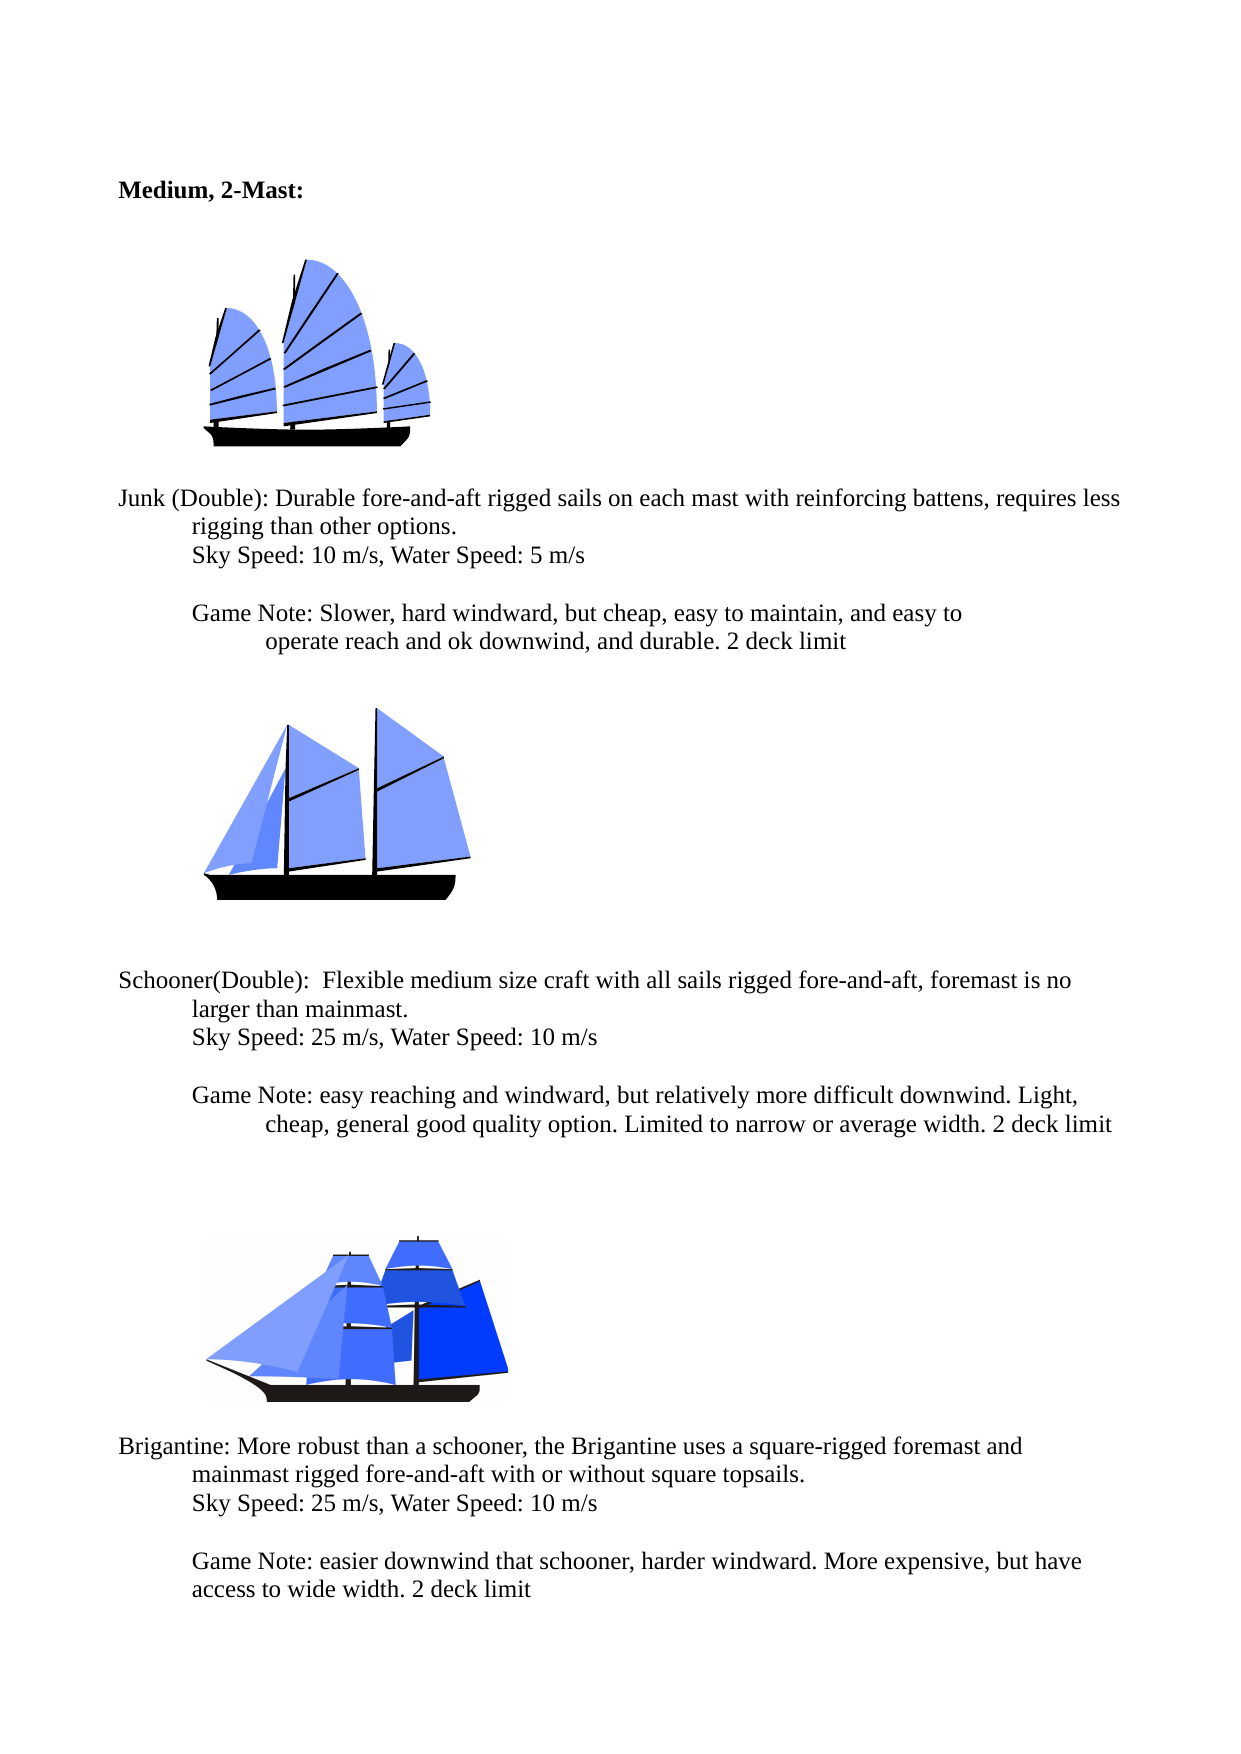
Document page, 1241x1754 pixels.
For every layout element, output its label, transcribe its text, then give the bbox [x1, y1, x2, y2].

text Medium, 2-Mast: [118, 176, 1122, 204]
text Game Note: easier downwind that schooner, harder windward. More expensive, but have access to wide width. 2 deck limit [118, 1546, 1122, 1603]
text cheap, general good quality option. Limited to narrow or average width. 2 deck limit [118, 1109, 1122, 1137]
text rigging than other options. [118, 511, 1122, 540]
text operate reach and ok downwind, and durable. 2 deck limit [118, 626, 1122, 655]
text Game Note: Slower, hard windward, but cheap, easy to maintain, and easy to [118, 598, 1122, 626]
text Brigantine: More robust than a schooner, the Brigantine uses a square-rigged foremast and [118, 1431, 1122, 1459]
text Schooner(Double): Flexible medium size craft with all sails rigged fore-and-aft, foremast is no larger than mainmast. [118, 965, 1122, 1022]
text Sky Speed: 25 m/s, Water Speed: 10 m/s [118, 1488, 1122, 1517]
text Sky Speed: 10 m/s, Water Speed: 5 m/s [118, 540, 1122, 569]
text Junk (Double): Durable fore-and-aft rigged sails on each mast with reinforcing battens, requires less [118, 483, 1122, 511]
text mainmast rigged fore-and-aft with or without square topsails. [118, 1459, 1122, 1488]
picture [206, 1236, 509, 1402]
text Game Note: easy reaching and windward, but relatively more difficult downwind. Light, [118, 1080, 1122, 1109]
text Sky Speed: 25 m/s, Water Speed: 10 m/s [118, 1022, 1122, 1051]
